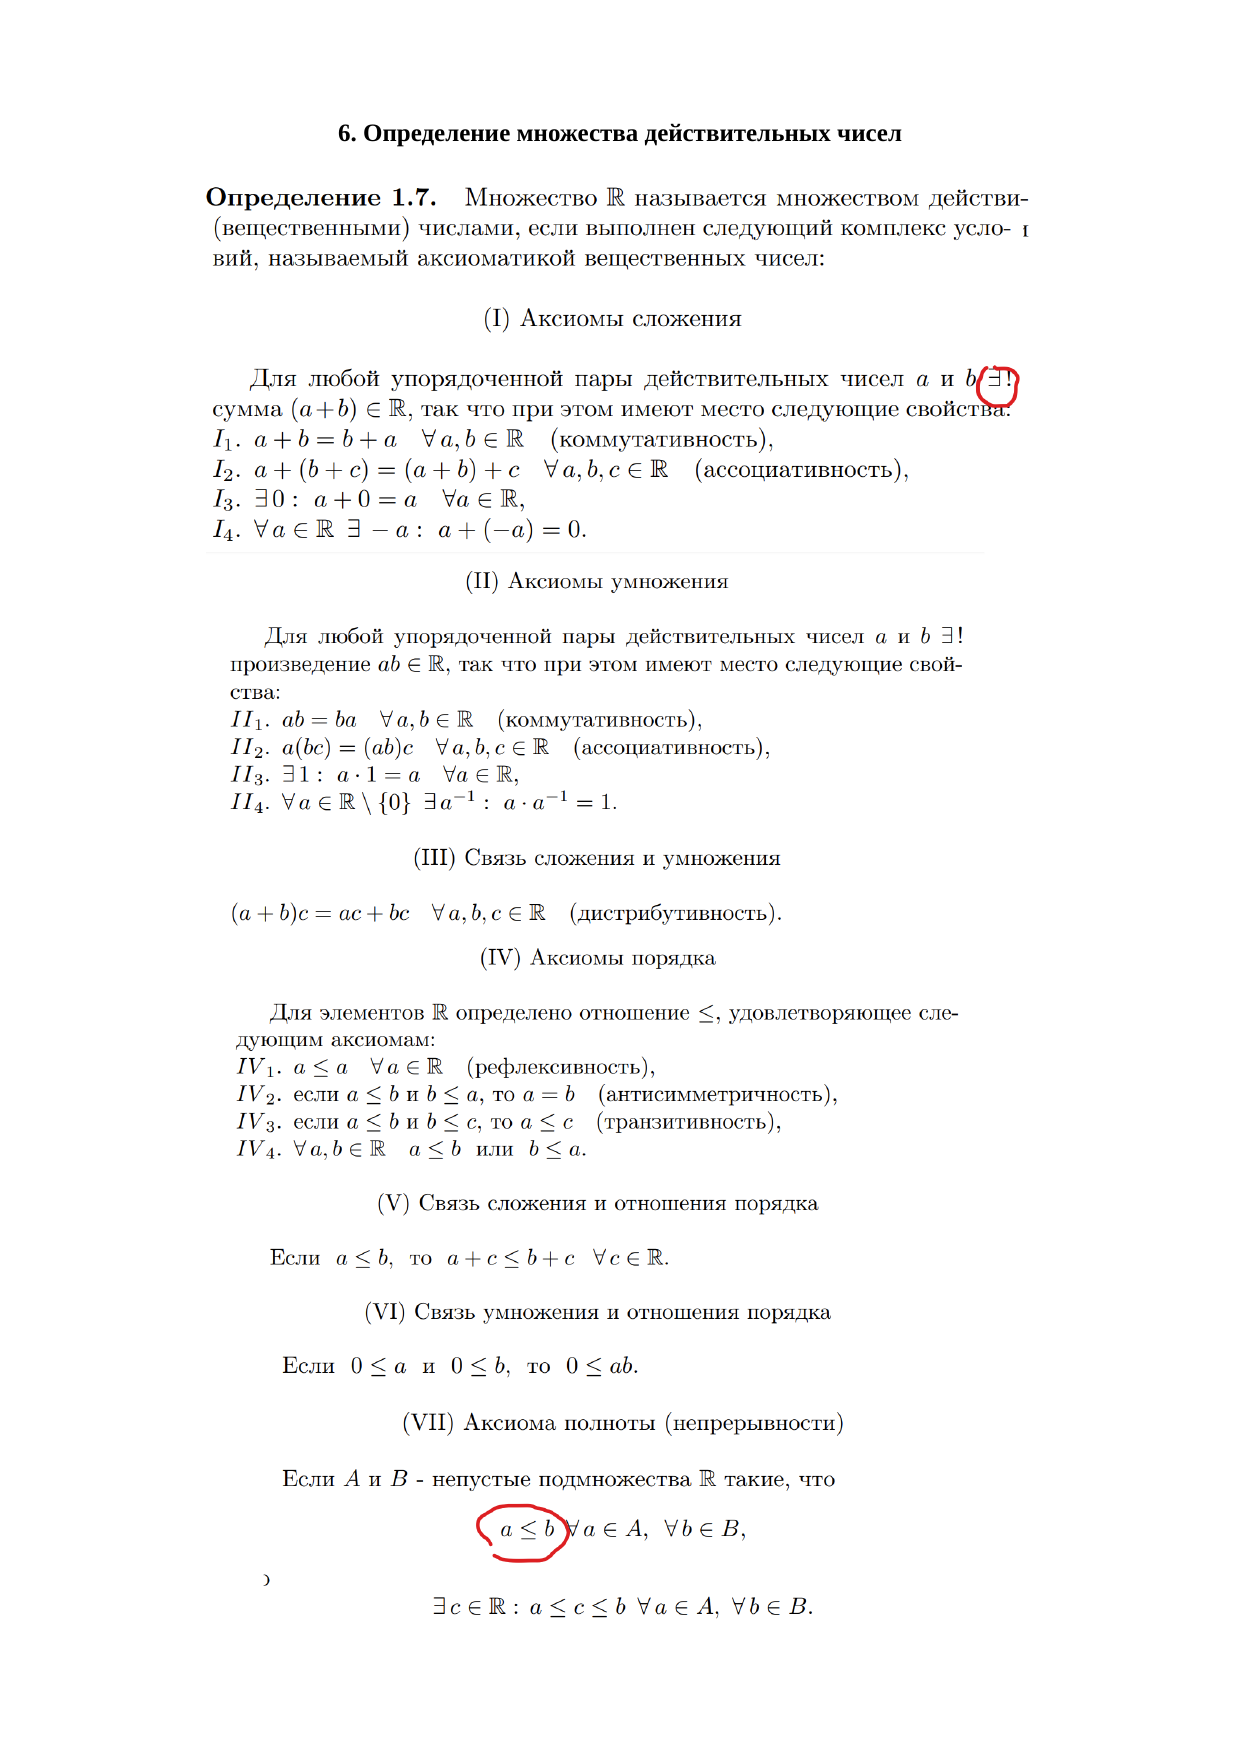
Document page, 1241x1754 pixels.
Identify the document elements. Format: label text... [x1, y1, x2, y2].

text 6. Определение множества действительных чисел [118, 118, 1122, 147]
picture [188, 176, 1046, 1641]
